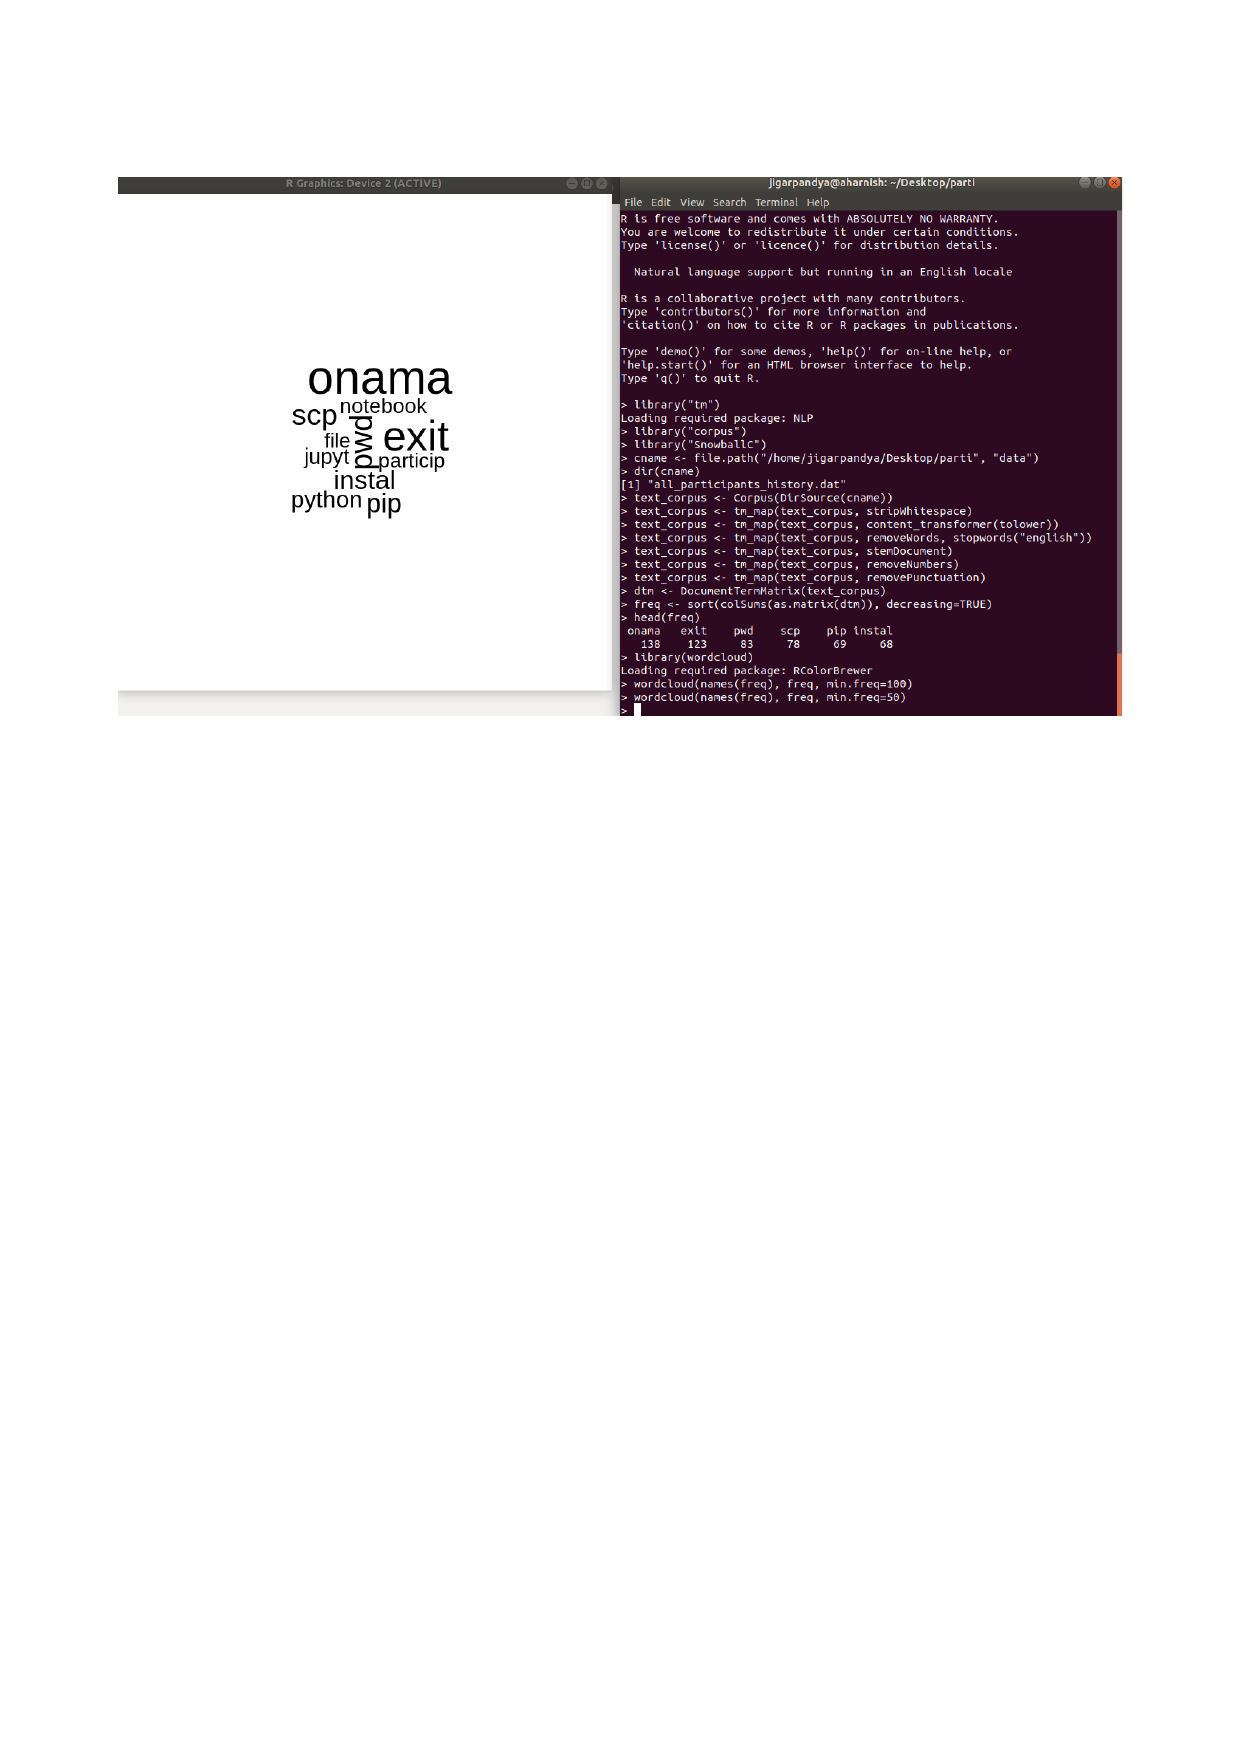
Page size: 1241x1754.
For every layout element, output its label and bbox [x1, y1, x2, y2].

picture [118, 177, 1123, 716]
